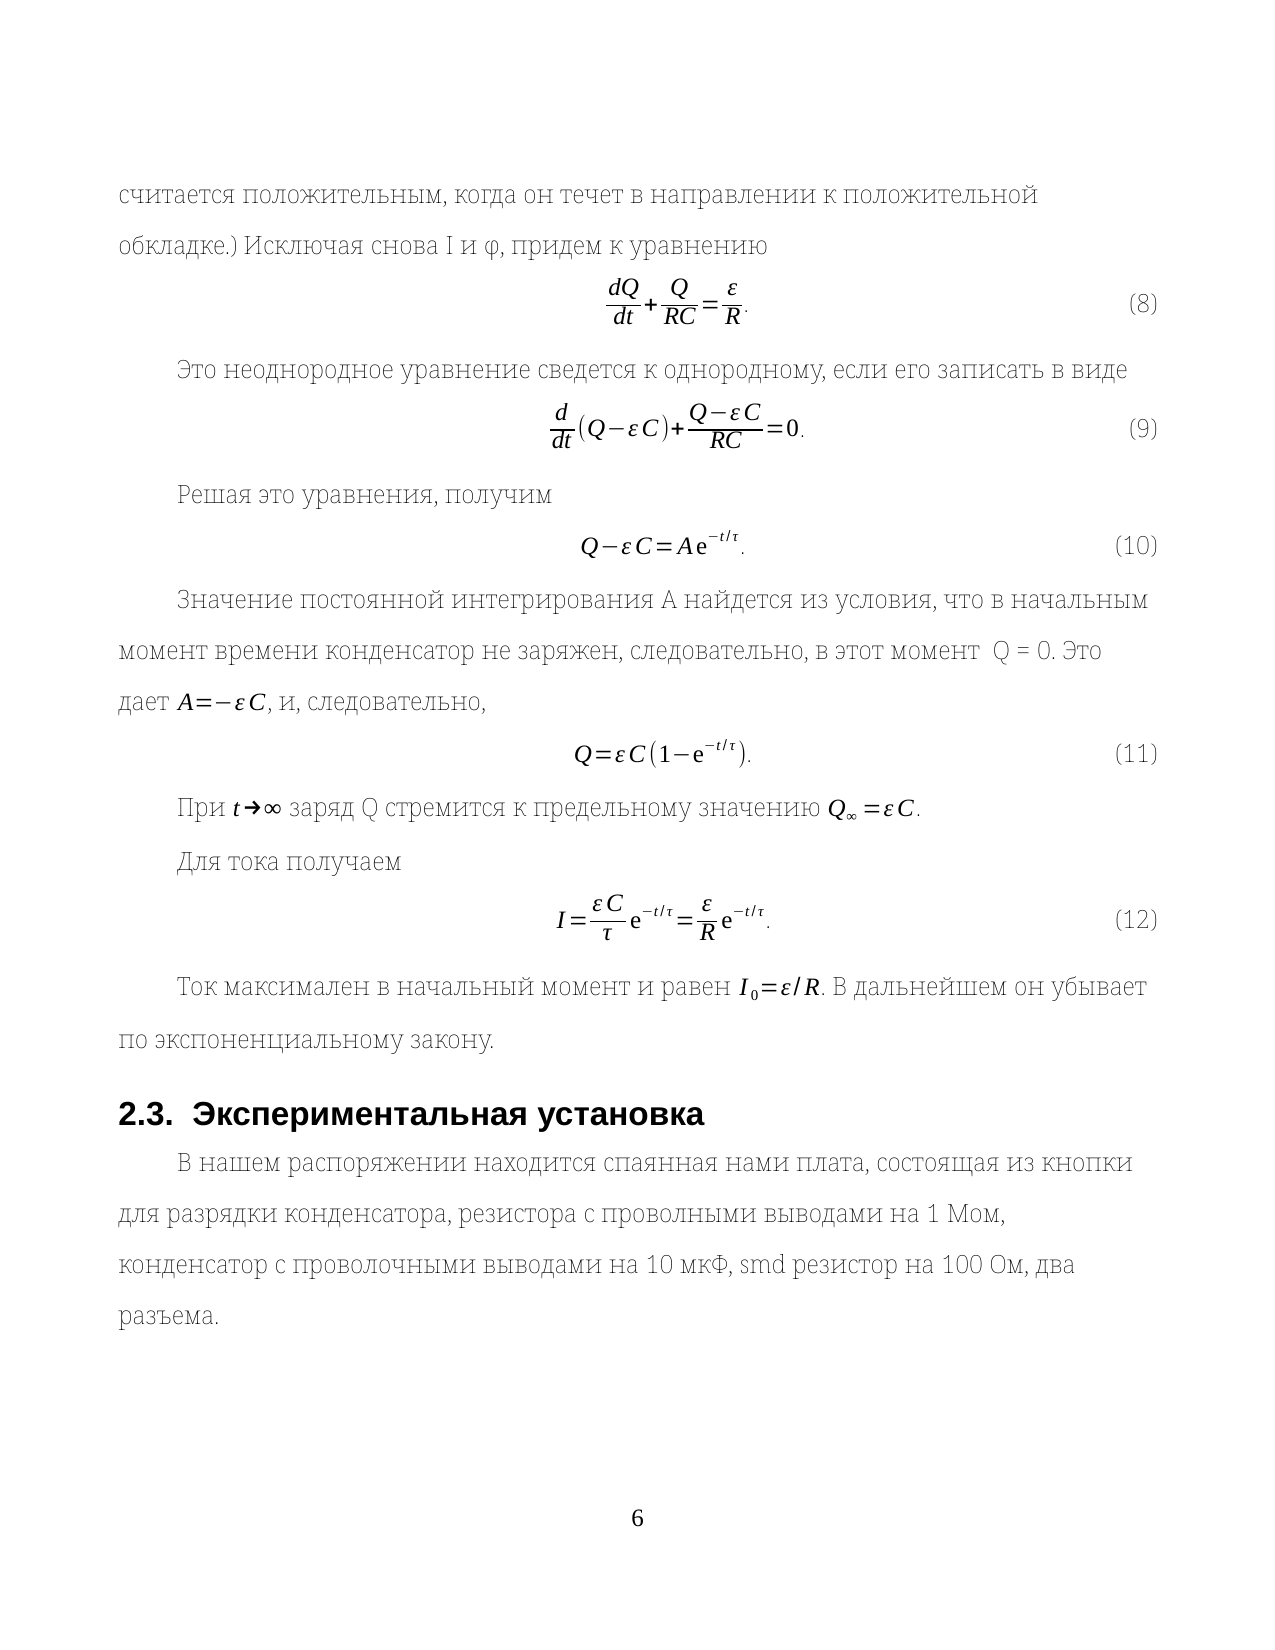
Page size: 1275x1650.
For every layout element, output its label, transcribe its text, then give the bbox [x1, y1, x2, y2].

text считается положительным, когда он течет в направлении к положительной обкладке.) Исключая снова I и φ, придем к уравнению [118, 176, 1157, 261]
text В нашем распоряжении находится спаянная нами плата, состоящая из кнопки для разрядки конденсатора, резистора с проволными выводами на 1 Мом, конденсатор с проволочными выводами на 10 мкФ, smd резистор на 100 Ом, два разъема. [118, 1144, 1157, 1332]
text Решая это уравнения, получим [118, 477, 1157, 511]
text . (8) [118, 278, 1157, 332]
text Значение постоянной интегрирования А найдется из условия, что в начальным момент времени конденсатор не заряжен, следовательно, в этот момент Q = 0. Это дает , и, следовательно, [118, 582, 1157, 719]
text При заряд Q стремится к предельному значению . [118, 790, 1157, 827]
text . (12) [118, 895, 1157, 948]
subtitle Экспериментальная установка [118, 1094, 1157, 1132]
text Это неоднородное уравнение сведется к однородному, если его записать в виде [118, 352, 1157, 386]
text . (10) [118, 528, 1157, 562]
text Ток максимален в начальный момент и равен . В дальнейшем он убывает по экспоненциальному закону. [118, 968, 1157, 1056]
text Для тока получаем [118, 844, 1157, 878]
text . (9) [118, 403, 1157, 457]
text . (11) [118, 736, 1157, 770]
